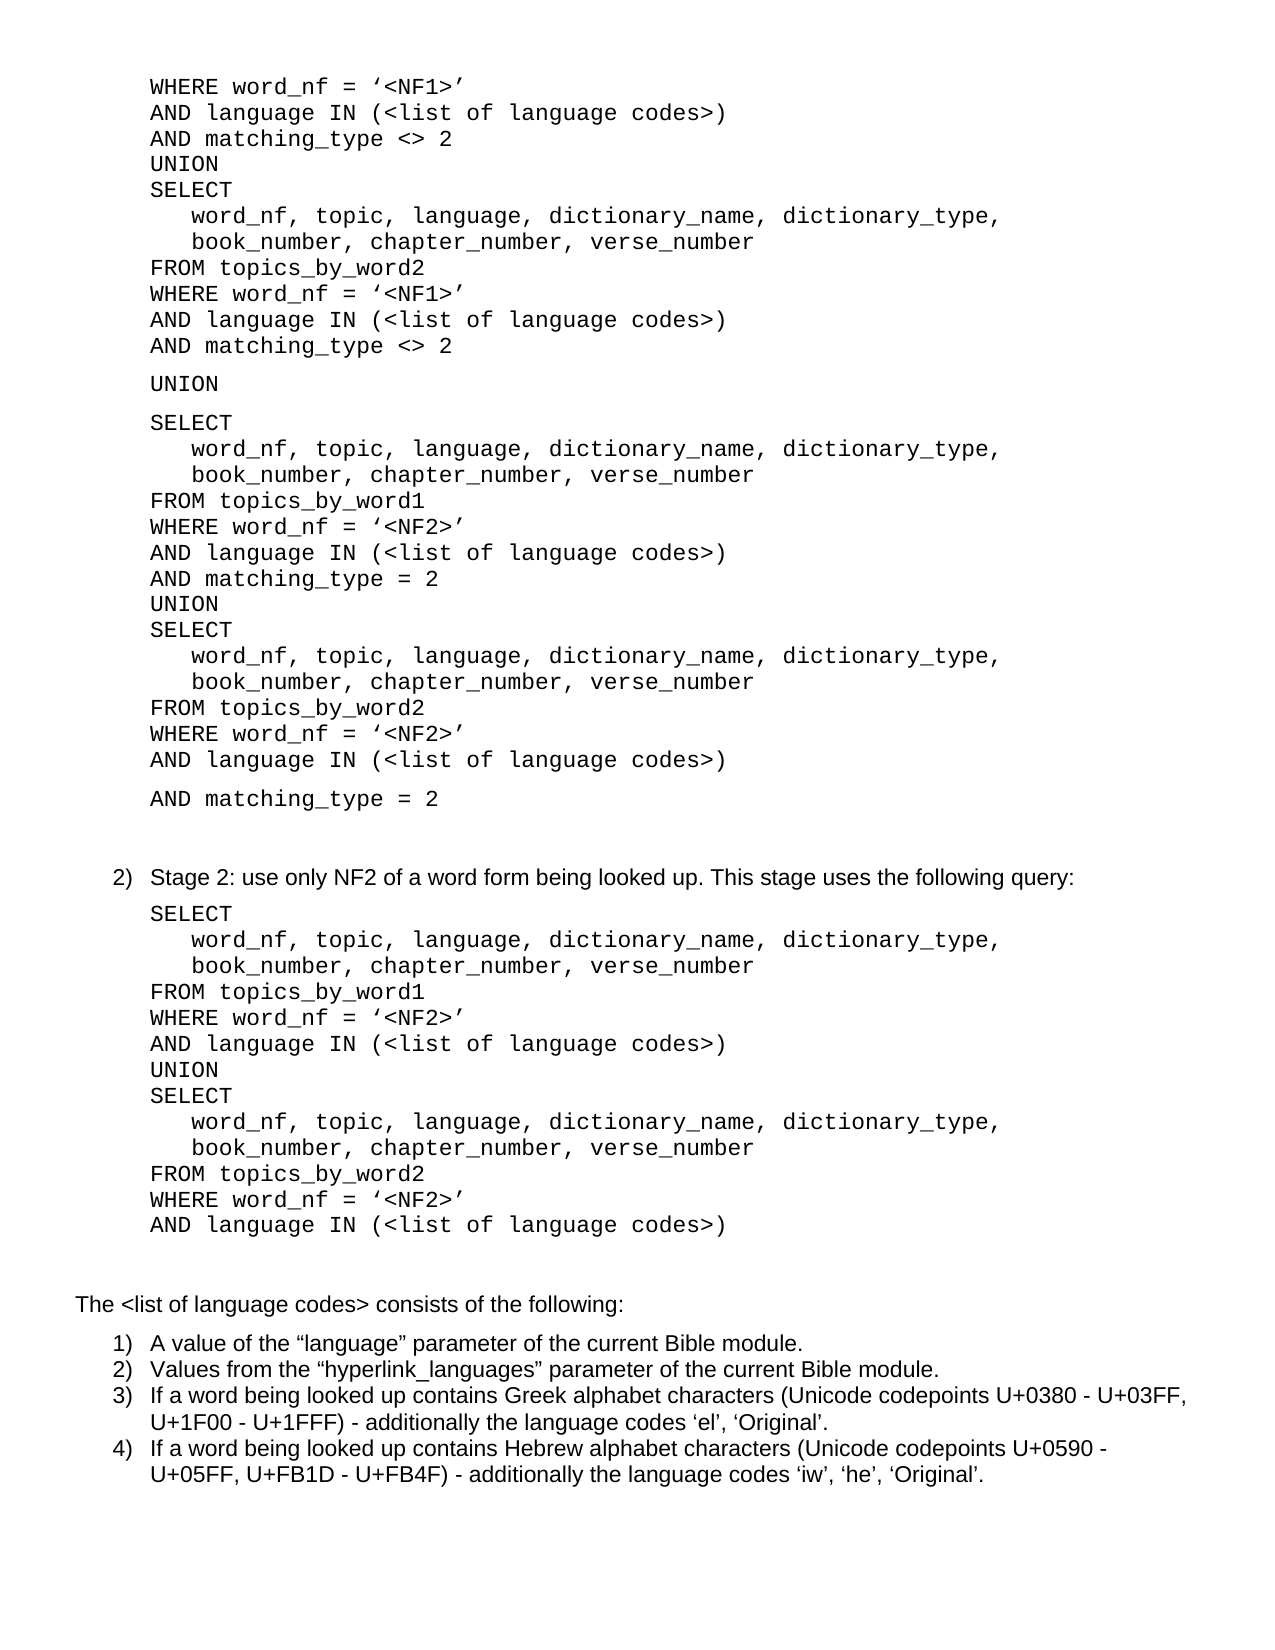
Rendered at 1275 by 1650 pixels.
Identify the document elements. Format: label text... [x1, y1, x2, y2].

text SELECT word_nf, topic, language, dictionary_name, dictionary_type, book_number, chapter_number, verse_number FROM topics_by_word1 WHERE word_nf = ‘<NF2>’ AND language IN (<list of language codes>) AND matching_type = 2 UNION SELECT word_nf, topic, language, dictionary_name, dictionary_type, book_number, chapter_number, verse_number FROM topics_by_word2 WHERE word_nf = ‘<NF2>’ AND language IN (<list of language codes>) [150, 411, 1200, 774]
text WHERE word_nf = ‘<NF1>’ AND language IN (<list of language codes>) AND matching_type <> 2 UNION SELECT word_nf, topic, language, dictionary_name, dictionary_type, book_number, chapter_number, verse_number FROM topics_by_word2 WHERE word_nf = ‘<NF1>’ AND language IN (<list of language codes>) AND matching_type <> 2 [150, 75, 1200, 360]
list If a word being looked up contains Greek alphabet characters (Unicode codepoints U+0380 - U+03FF, U+1F00 - U+1FFF) - additionally the language codes ‘el’, ‘Original’. [112, 1382, 1200, 1435]
list Stage 2: use only NF2 of a word form being looked up. This stage uses the following query: [112, 864, 1200, 890]
list If a word being looked up contains Hebrew alphabet characters (Unicode codepoints U+0590 - U+05FF, U+FB1D - U+FB4F) - additionally the language codes ‘iw’, ‘he’, ‘Original’. [112, 1435, 1200, 1488]
list Values from the “hyperlink_languages” parameter of the current Bible module. [112, 1356, 1200, 1382]
text SELECT word_nf, topic, language, dictionary_name, dictionary_type, book_number, chapter_number, verse_number FROM topics_by_word1 WHERE word_nf = ‘<NF2>’ AND language IN (<list of language codes>) UNION SELECT word_nf, topic, language, dictionary_name, dictionary_type, book_number, chapter_number, verse_number FROM topics_by_word2 WHERE word_nf = ‘<NF2>’ AND language IN (<list of language codes>) [150, 903, 1200, 1240]
text The <list of language codes> consists of the following: [75, 1291, 1200, 1317]
text AND matching_type = 2 [150, 787, 1200, 813]
text UNION [150, 373, 1200, 399]
list A value of the “language” parameter of the current Bible module. [112, 1329, 1200, 1356]
